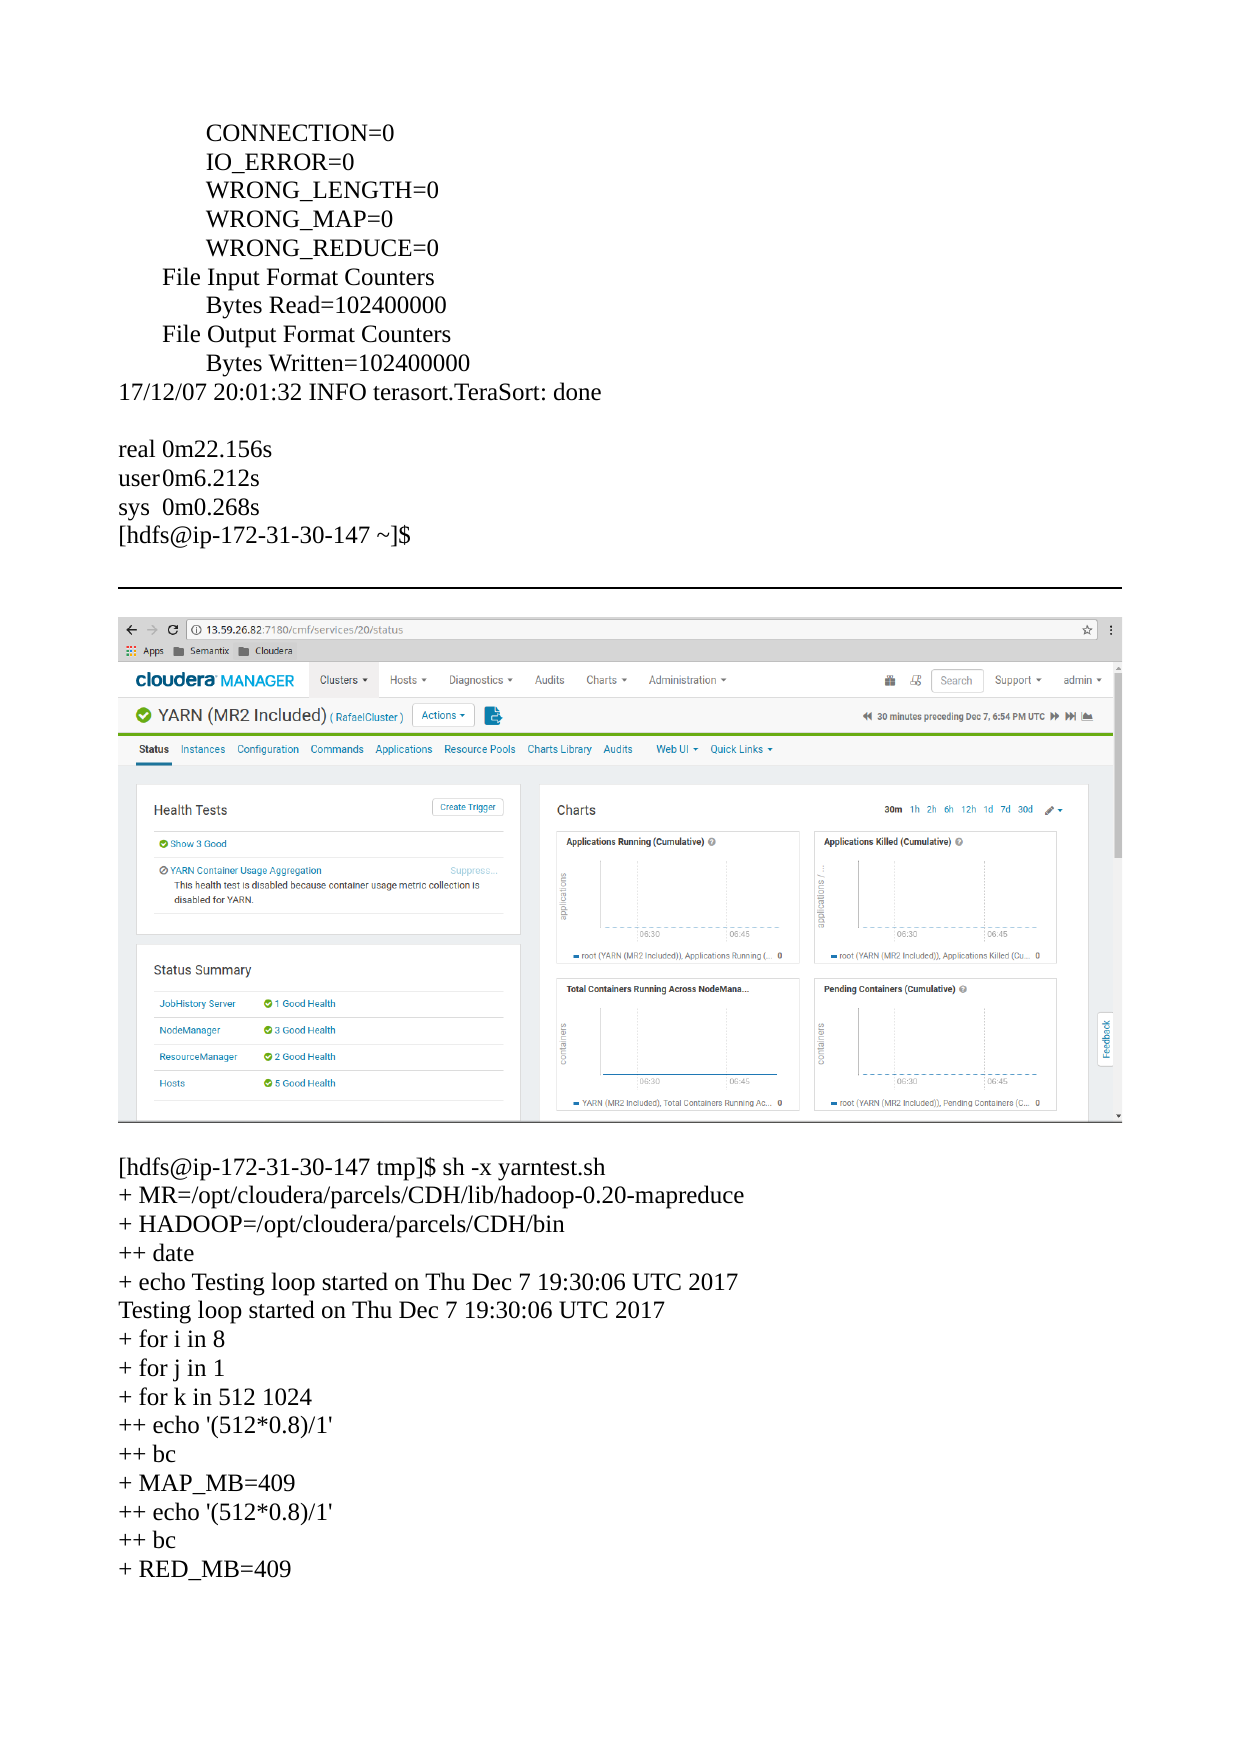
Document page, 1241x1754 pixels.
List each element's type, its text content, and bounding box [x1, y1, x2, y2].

text Testing loop started on Thu Dec 7 19:30:06 UTC 2017 [118, 1296, 1122, 1324]
text WRONG_REDUCE=0 [118, 233, 1122, 262]
picture [118, 617, 1123, 1123]
text real 0m22.156s [118, 434, 1122, 463]
text [hdfs@ip-172-31-30-147 ~]$ [118, 521, 1122, 549]
text + RED_MB=409 [118, 1554, 1122, 1583]
text IO_ERROR=0 [118, 147, 1122, 176]
text user 0m6.212s [118, 463, 1122, 492]
text ++ date [118, 1238, 1122, 1267]
text + HADOOP=/opt/cloudera/parcels/CDH/bin [118, 1209, 1122, 1238]
text ++ echo '(512*0.8)/1' [118, 1411, 1122, 1439]
text File Output Format Counters [118, 319, 1122, 348]
text [hdfs@ip-172-31-30-147 tmp]$ sh -x yarntest.sh [118, 1152, 1122, 1181]
text + MAP_MB=409 [118, 1468, 1122, 1497]
text ++ bc [118, 1526, 1122, 1554]
text Bytes Written=102400000 [118, 348, 1122, 377]
text + for i in 8 [118, 1324, 1122, 1353]
text + for k in 512 1024 [118, 1382, 1122, 1411]
text + for j in 1 [118, 1353, 1122, 1382]
text + echo Testing loop started on Thu Dec 7 19:30:06 UTC 2017 [118, 1267, 1122, 1296]
text ++ echo '(512*0.8)/1' [118, 1497, 1122, 1526]
text CONNECTION=0 [118, 118, 1122, 147]
text 17/12/07 20:01:32 INFO terasort.TeraSort: done [118, 377, 1122, 406]
text WRONG_MAP=0 [118, 204, 1122, 233]
text ++ bc [118, 1439, 1122, 1468]
text File Input Format Counters [118, 262, 1122, 291]
text sys 0m0.268s [118, 492, 1122, 521]
text + MR=/opt/cloudera/parcels/CDH/lib/hadoop-0.20-mapreduce [118, 1181, 1122, 1209]
text Bytes Read=102400000 [118, 291, 1122, 319]
text WRONG_LENGTH=0 [118, 176, 1122, 204]
